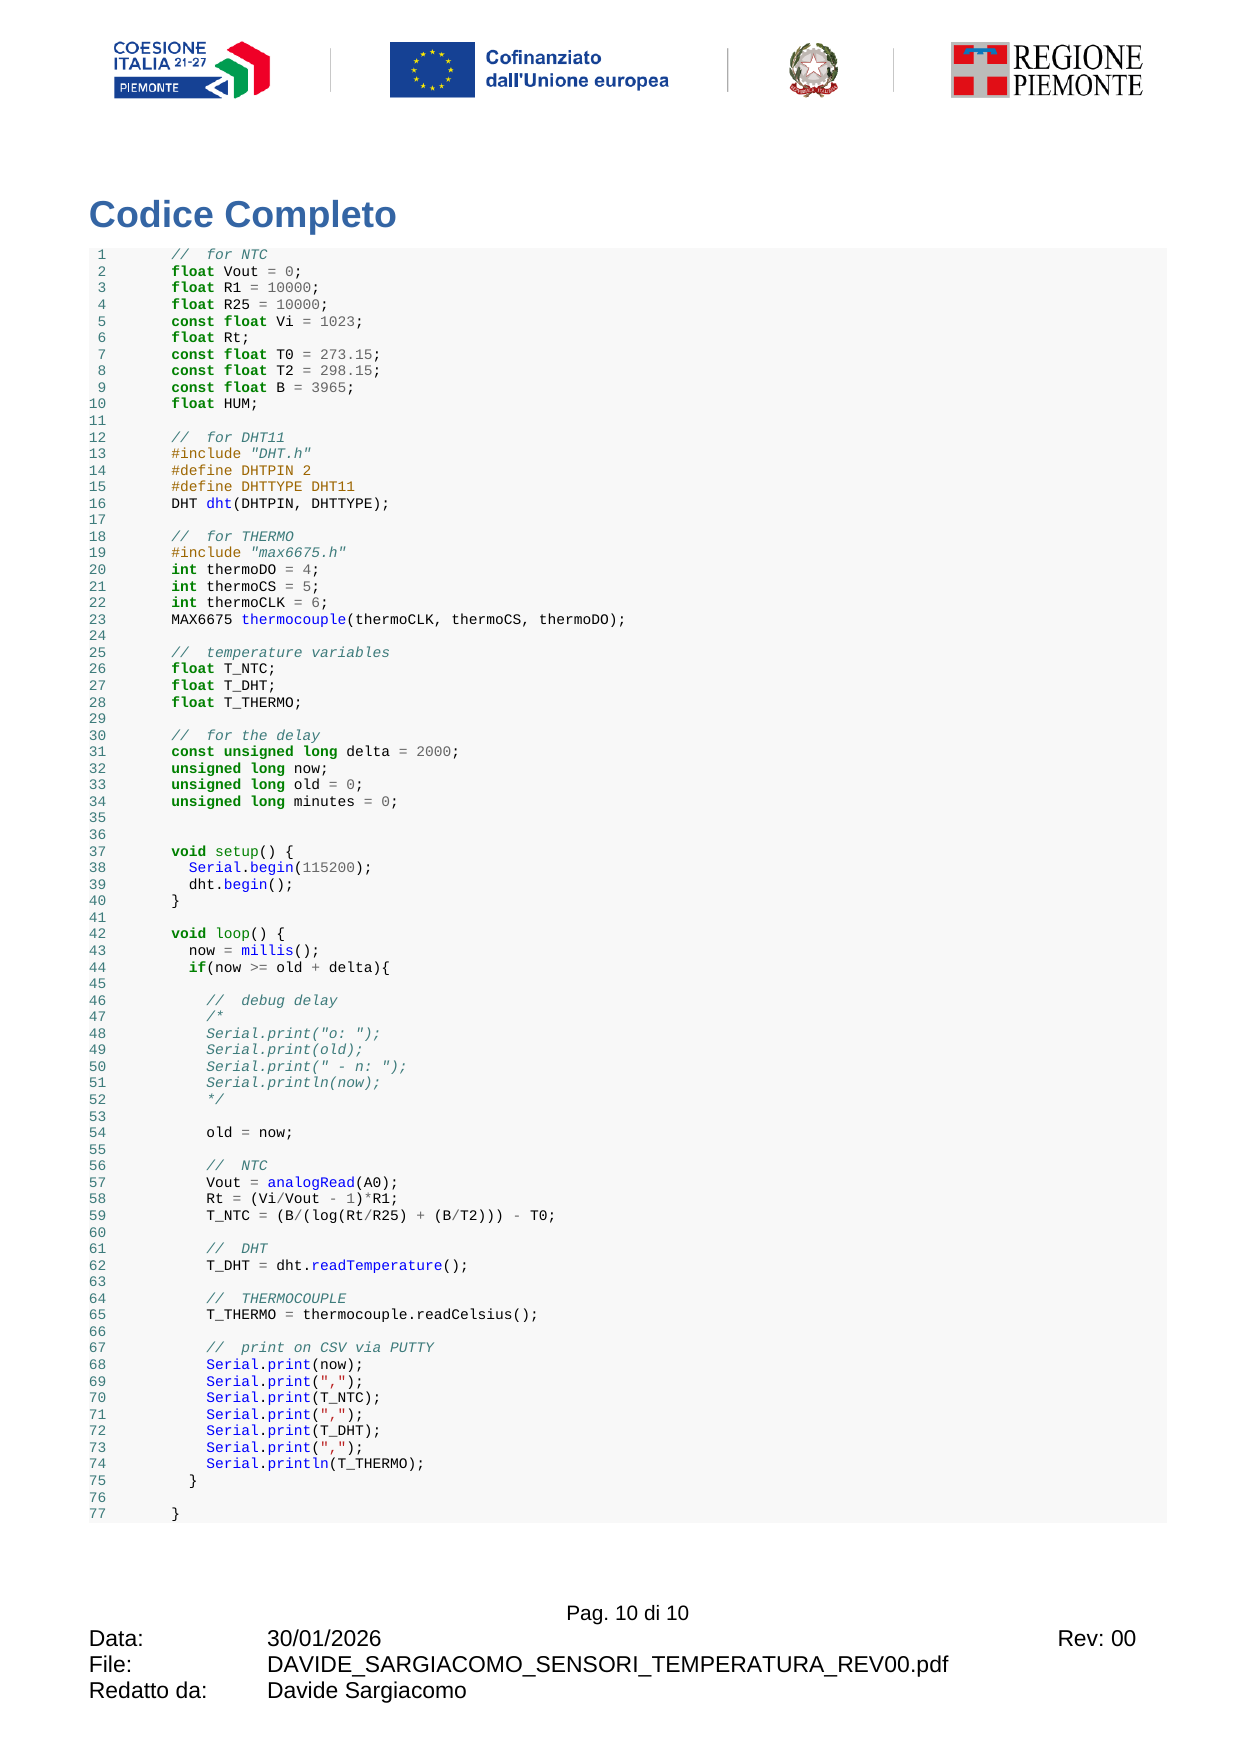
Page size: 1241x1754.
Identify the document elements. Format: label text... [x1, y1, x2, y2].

text 73 Serial.print(","); [89, 1440, 1167, 1457]
text 62 T_DHT = dht.readTemperature(); [89, 1258, 1167, 1274]
text 47 /* [89, 1009, 1167, 1026]
text 61 // DHT [89, 1241, 1167, 1258]
text 77 } [89, 1506, 1167, 1523]
text 3 float R1 = 10000; [89, 281, 1167, 297]
text 75 } [89, 1473, 1167, 1490]
text 10 float HUM; [89, 397, 1167, 413]
text 23 MAX6675 thermocouple(thermoCLK, thermoCS, thermoDO); [89, 612, 1167, 628]
text 76 [89, 1490, 1167, 1506]
text 43 now = millis(); [89, 943, 1167, 960]
text 51 Serial.println(now); [89, 1076, 1167, 1092]
text 41 [89, 910, 1167, 927]
text 50 Serial.print(" - n: "); [89, 1059, 1167, 1076]
text 8 const float T2 = 298.15; [89, 363, 1167, 380]
text 22 int thermoCLK = 6; [89, 595, 1167, 612]
text 60 [89, 1225, 1167, 1241]
text 32 unsigned long now; [89, 761, 1167, 778]
text 64 // THERMOCOUPLE [89, 1291, 1167, 1308]
text 4 float R25 = 10000; [89, 297, 1167, 314]
text 63 [89, 1274, 1167, 1291]
text 5 const float Vi = 1023; [89, 314, 1167, 330]
text 36 [89, 827, 1167, 844]
text 24 [89, 628, 1167, 645]
text 13 #include "DHT.h" [89, 446, 1167, 463]
text 25 // temperature variables [89, 645, 1167, 662]
text 31 const unsigned long delta = 2000; [89, 744, 1167, 761]
text 67 // print on CSV via PUTTY [89, 1341, 1167, 1357]
text 72 Serial.print(T_DHT); [89, 1423, 1167, 1440]
text 17 [89, 513, 1167, 529]
text 30 // for the delay [89, 728, 1167, 744]
text 33 unsigned long old = 0; [89, 778, 1167, 794]
picture [108, 29, 1147, 119]
text 54 old = now; [89, 1125, 1167, 1142]
text 15 #define DHTTYPE DHT11 [89, 479, 1167, 496]
text 35 [89, 811, 1167, 827]
text 2 float Vout = 0; [89, 264, 1167, 281]
text 69 Serial.print(","); [89, 1374, 1167, 1390]
text 46 // debug delay [89, 993, 1167, 1009]
text 20 int thermoDO = 4; [89, 562, 1167, 579]
text 44 if(now >= old + delta){ [89, 960, 1167, 976]
text 14 #define DHTPIN 2 [89, 463, 1167, 479]
text 48 Serial.print("o: "); [89, 1026, 1167, 1043]
text 55 [89, 1142, 1167, 1158]
text 37 void setup() { [89, 844, 1167, 860]
text 6 float Rt; [89, 330, 1167, 347]
text 57 Vout = analogRead(A0); [89, 1175, 1167, 1192]
text 65 T_THERMO = thermocouple.readCelsius(); [89, 1308, 1167, 1324]
text 38 Serial.begin(115200); [89, 860, 1167, 877]
text 16 DHT dht(DHTPIN, DHTTYPE); [89, 496, 1167, 513]
text 74 Serial.println(T_THERMO); [89, 1457, 1167, 1473]
text 34 unsigned long minutes = 0; [89, 794, 1167, 811]
text 70 Serial.print(T_NTC); [89, 1390, 1167, 1407]
text 49 Serial.print(old); [89, 1043, 1167, 1059]
text 27 float T_DHT; [89, 678, 1167, 695]
text 12 // for DHT11 [89, 430, 1167, 446]
text 45 [89, 976, 1167, 993]
text 29 [89, 711, 1167, 728]
text 21 int thermoCS = 5; [89, 579, 1167, 595]
text 39 dht.begin(); [89, 877, 1167, 893]
text 52 */ [89, 1092, 1167, 1109]
text 59 T_NTC = (B/(log(Rt/R25) + (B/T2))) - T0; [89, 1208, 1167, 1225]
text 11 [89, 413, 1167, 430]
text 56 // NTC [89, 1158, 1167, 1175]
text 9 const float B = 3965; [89, 380, 1167, 397]
text 42 void loop() { [89, 927, 1167, 943]
text 28 float T_THERMO; [89, 695, 1167, 711]
text 7 const float T0 = 273.15; [89, 347, 1167, 363]
text 68 Serial.print(now); [89, 1357, 1167, 1374]
text 53 [89, 1109, 1167, 1125]
text 40 } [89, 893, 1167, 910]
text 19 #include "max6675.h" [89, 546, 1167, 562]
text 58 Rt = (Vi/Vout - 1)*R1; [89, 1192, 1167, 1208]
text 1 // for NTC [89, 248, 1167, 264]
text 66 [89, 1324, 1167, 1341]
text 71 Serial.print(","); [89, 1407, 1167, 1423]
text 26 float T_NTC; [89, 662, 1167, 678]
text 18 // for THERMO [89, 529, 1167, 546]
subtitle Codice Completo [89, 192, 1167, 235]
